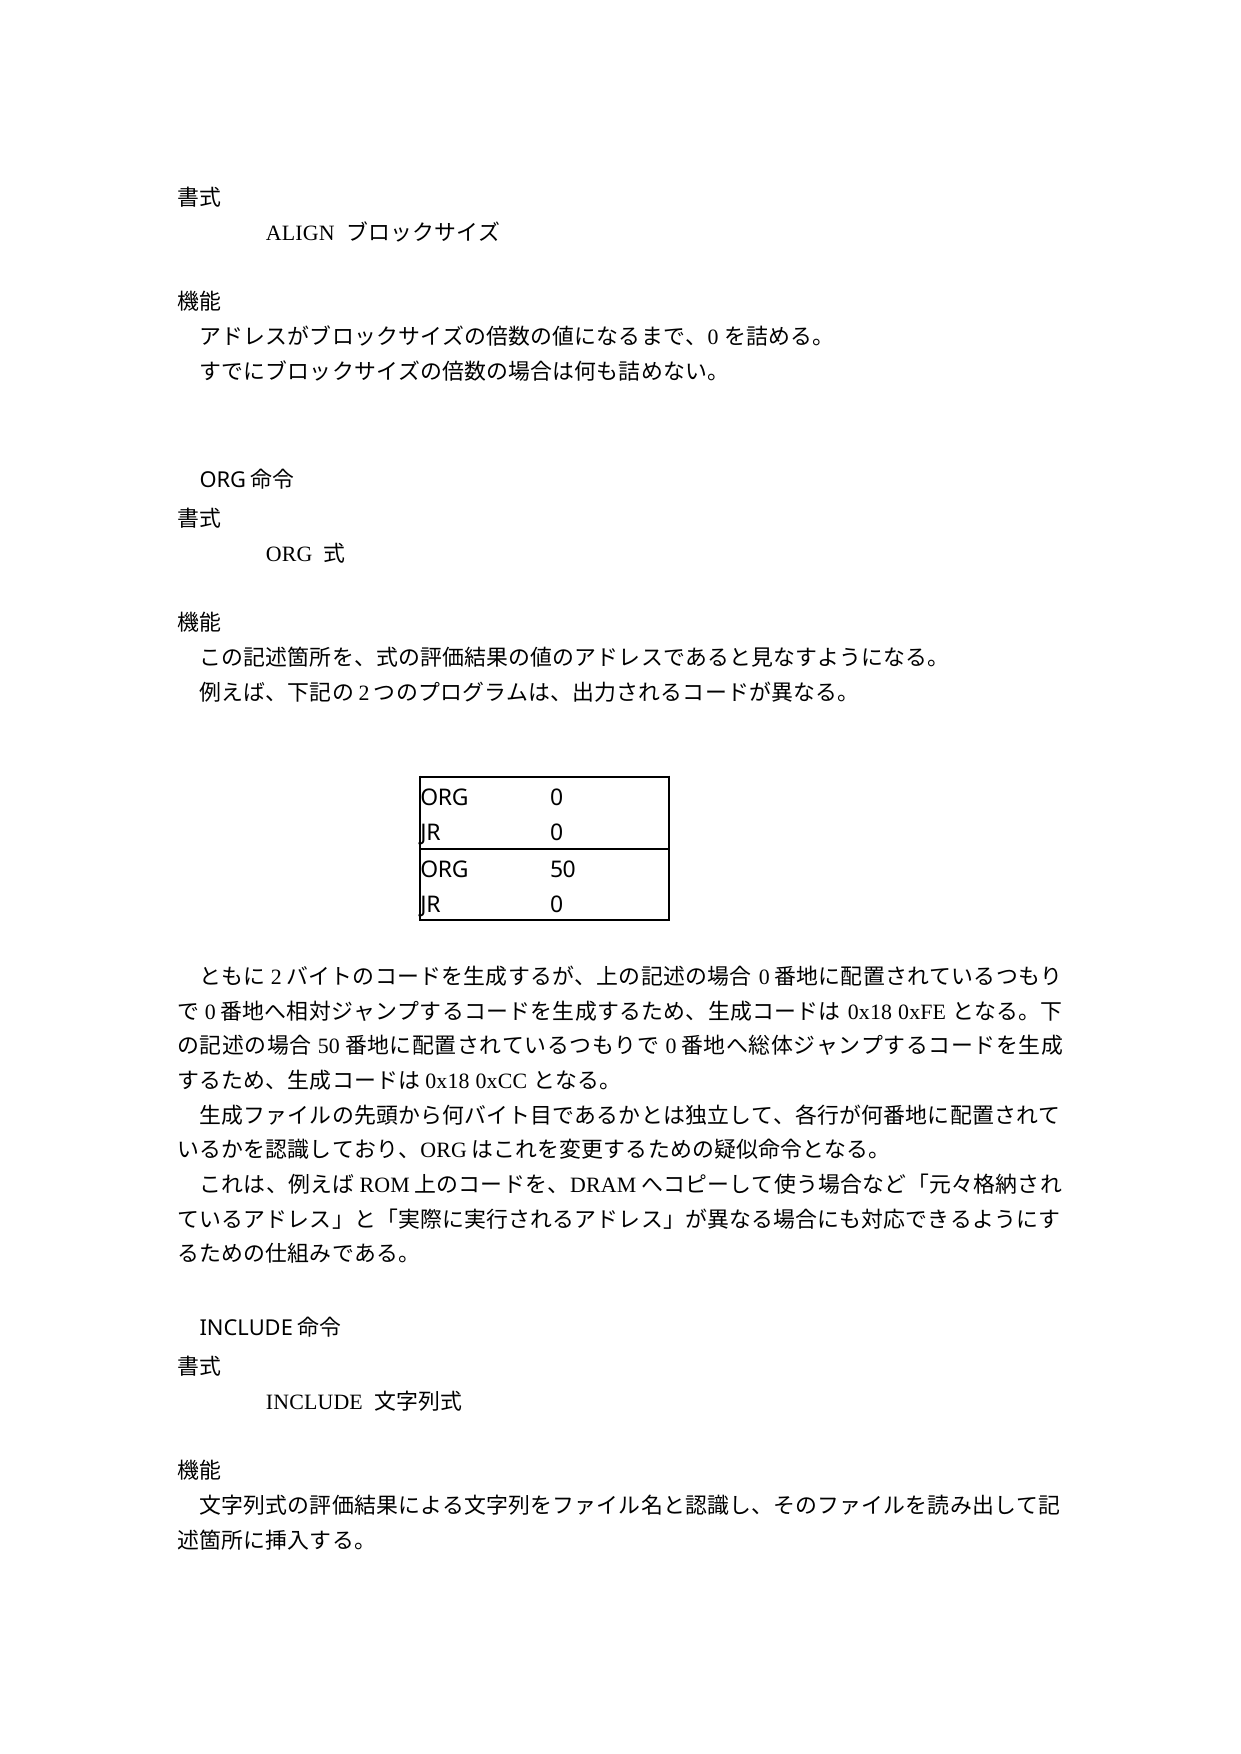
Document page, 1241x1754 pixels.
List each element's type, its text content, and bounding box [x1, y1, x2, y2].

text アドレスがブロックサイズの倍数の値になるまで、0 を詰める。 [177, 316, 1063, 351]
table_cell JR [421, 884, 550, 919]
text INCLUDE 文字列式 [177, 1381, 1063, 1416]
text 生成ファイルの先頭から何バイト目であるかとは独立して、各行が何番地に配置されているかを認識しており、ORGはこれを変更するための疑似命令となる。 [177, 1095, 1063, 1164]
text 書式 [177, 177, 1063, 212]
table_cell JR [421, 813, 550, 847]
table_header ORG [421, 778, 550, 812]
text これは、例えばROM上のコードを、DRAMへコピーして使う場合など「元々格納されているアドレス」と「実際に実行されるアドレス」が異なる場合にも対応できるようにするための仕組みである。 [177, 1164, 1063, 1268]
table_cell 50 [550, 850, 668, 884]
text ともに2バイトのコードを生成するが、上の記述の場合 0番地に配置されているつもりで 0番地へ相対ジャンプするコードを生成するため、生成コードは 0x18 0xFE となる。下の記述の場合 50番地に配置されているつもりで 0番地へ総体ジャンプするコードを生成するため、生成コードは 0x18 0xCC となる。 [177, 956, 1063, 1095]
text 書式 [177, 498, 1063, 533]
text 機能 [177, 1450, 1063, 1485]
text 書式 [177, 1346, 1063, 1381]
text 例えば、下記の2つのプログラムは、出力されるコードが異なる。 [177, 672, 1063, 706]
table_cell ORG [421, 850, 550, 884]
text ALIGN ブロックサイズ [177, 212, 1063, 247]
text 機能 [177, 281, 1063, 316]
text 機能 [177, 602, 1063, 637]
text INCLUDE命令 [199, 1307, 1063, 1342]
text ORG 式 [177, 533, 1063, 567]
text 文字列式の評価結果による文字列をファイル名と認識し、そのファイルを読み出して記述箇所に挿入する。 [177, 1485, 1063, 1554]
table_cell 0 [550, 884, 668, 919]
text ORG命令 [199, 459, 1063, 494]
text この記述箇所を、式の評価結果の値のアドレスであると見なすようになる。 [177, 637, 1063, 672]
text すでにブロックサイズの倍数の場合は何も詰めない。 [177, 351, 1063, 385]
table_cell 0 [550, 813, 668, 847]
table_header 0 [550, 778, 668, 812]
